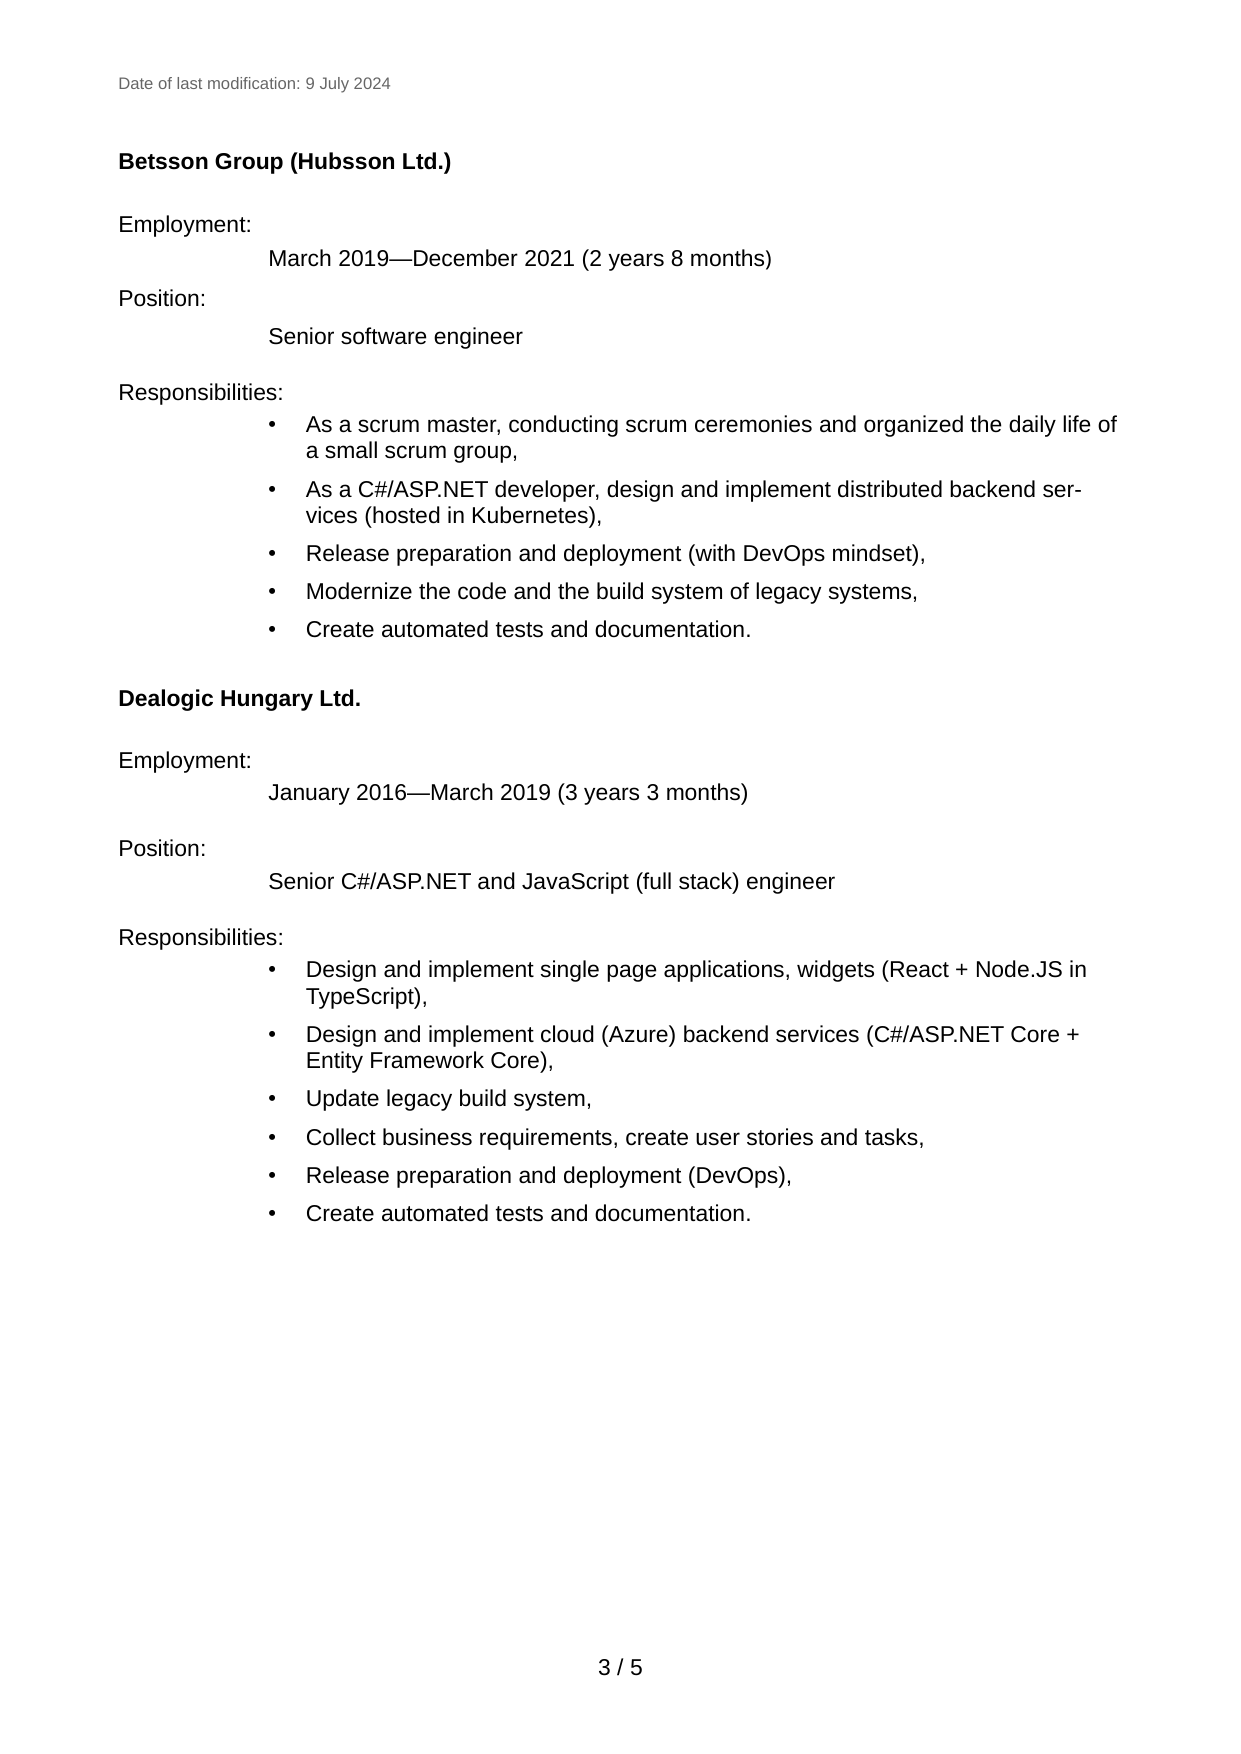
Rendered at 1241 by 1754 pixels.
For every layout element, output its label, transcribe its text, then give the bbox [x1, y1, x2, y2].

list Design and implement cloud (Azure) backend services (C#/ASP.NET Core + Entity Framework Core), [268, 1021, 1122, 1073]
list Design and implement single page applications, widgets (React + Node.JS in TypeScript), [268, 956, 1122, 1009]
list Modernize the code and the build system of legacy systems, [268, 578, 1122, 604]
list As a scrum master, conducting scrum ceremonies and organized the daily life of a small scrum group, [268, 411, 1122, 464]
text Senior C#/ASP.NET and JavaScript (full stack) engineer [118, 868, 1122, 894]
list Collect business requirements, create user stories and tasks, [268, 1123, 1122, 1150]
subtitle Betsson Group (Hubsson Ltd.) [118, 148, 1122, 174]
text Position: [118, 284, 1122, 311]
list Create automated tests and documentation. [268, 1200, 1122, 1226]
title Responsibilities: [118, 924, 1122, 950]
list As a C#/ASP.NET developer, design and implement distributed back­end ser­vices (hos­ted in Kubernetes), [268, 476, 1122, 528]
title Employment: [118, 747, 1122, 773]
text January 2016—March 2019 (3 years 3 months) [118, 779, 1122, 806]
text March 2019—December 2021 (2 years 8 months) [118, 243, 1122, 273]
list Create automated tests and documentation. [268, 616, 1122, 643]
text Senior software engineer [118, 323, 1122, 349]
title Position: [118, 835, 1122, 862]
title Responsibilities: [118, 379, 1122, 405]
list Release preparation and deployment (DevOps), [268, 1162, 1122, 1188]
list Update legacy build system, [268, 1085, 1122, 1112]
list Release preparation and deployment (with DevOps mindset), [268, 540, 1122, 566]
title Employment: [118, 211, 1122, 237]
subtitle Dealogic Hungary Ltd. [118, 684, 1122, 711]
